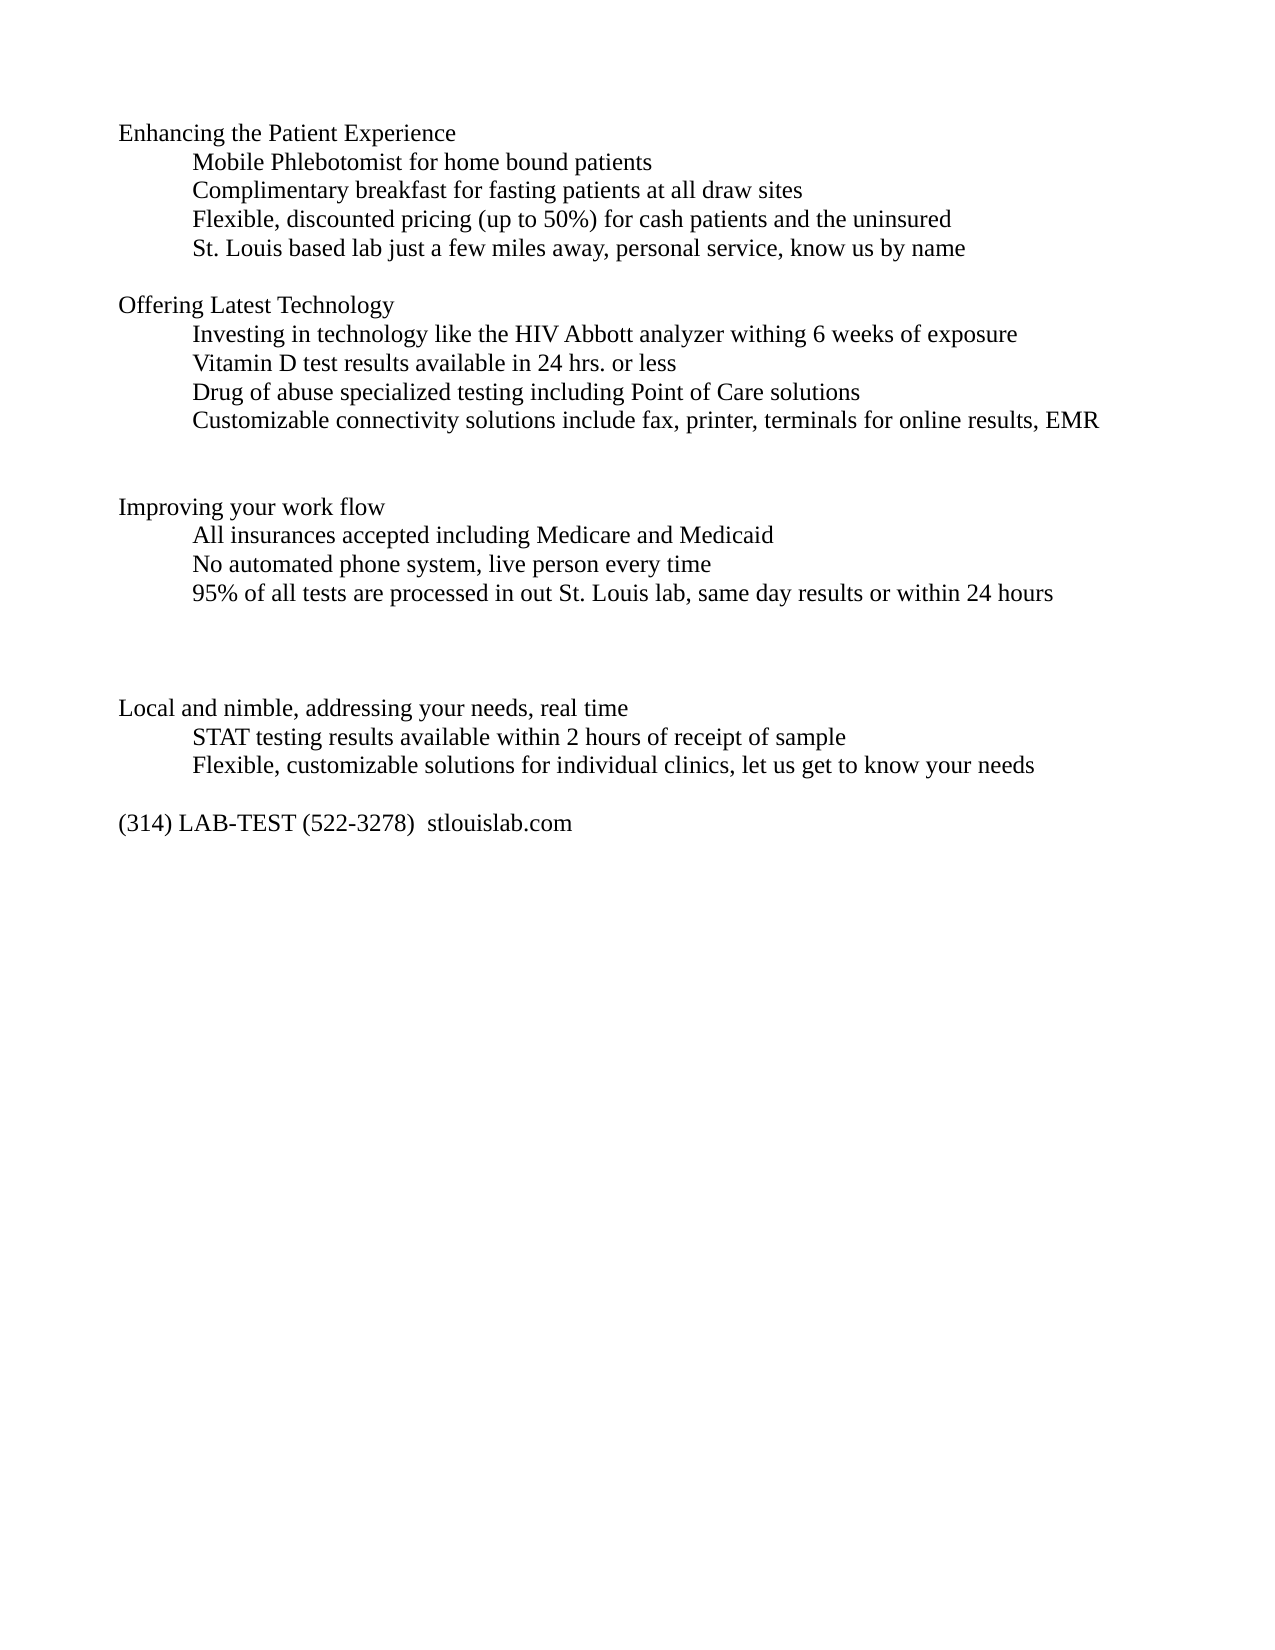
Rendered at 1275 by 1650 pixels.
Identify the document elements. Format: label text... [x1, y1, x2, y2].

text No automated phone system, live person every time [118, 549, 1157, 578]
text STAT testing results available within 2 hours of receipt of sample [118, 722, 1157, 751]
text All insurances accepted including Medicare and Medicaid [118, 521, 1157, 549]
text Enhancing the Patient Experience [118, 118, 1157, 147]
text Investing in technology like the HIV Abbott analyzer withing 6 weeks of exposure [118, 319, 1157, 348]
text Flexible, discounted pricing (up to 50%) for cash patients and the uninsured [118, 204, 1157, 233]
text Flexible, customizable solutions for individual clinics, let us get to know your needs [118, 751, 1157, 779]
text 95% of all tests are processed in out St. Louis lab, same day results or within 24 hours [118, 578, 1157, 607]
text Improving your work flow [118, 492, 1157, 521]
text St. Louis based lab just a few miles away, personal service, know us by name [118, 233, 1157, 262]
text Local and nimble, addressing your needs, real time [118, 693, 1157, 722]
text Complimentary breakfast for fasting patients at all draw sites [118, 176, 1157, 204]
text Offering Latest Technology [118, 291, 1157, 319]
text (314) LAB-TEST (522-3278) stlouislab.com [118, 808, 1157, 837]
text Vitamin D test results available in 24 hrs. or less [118, 348, 1157, 377]
text Customizable connectivity solutions include fax, printer, terminals for online results, EMR [118, 406, 1157, 434]
text Drug of abuse specialized testing including Point of Care solutions [118, 377, 1157, 406]
text Mobile Phlebotomist for home bound patients [118, 147, 1157, 176]
